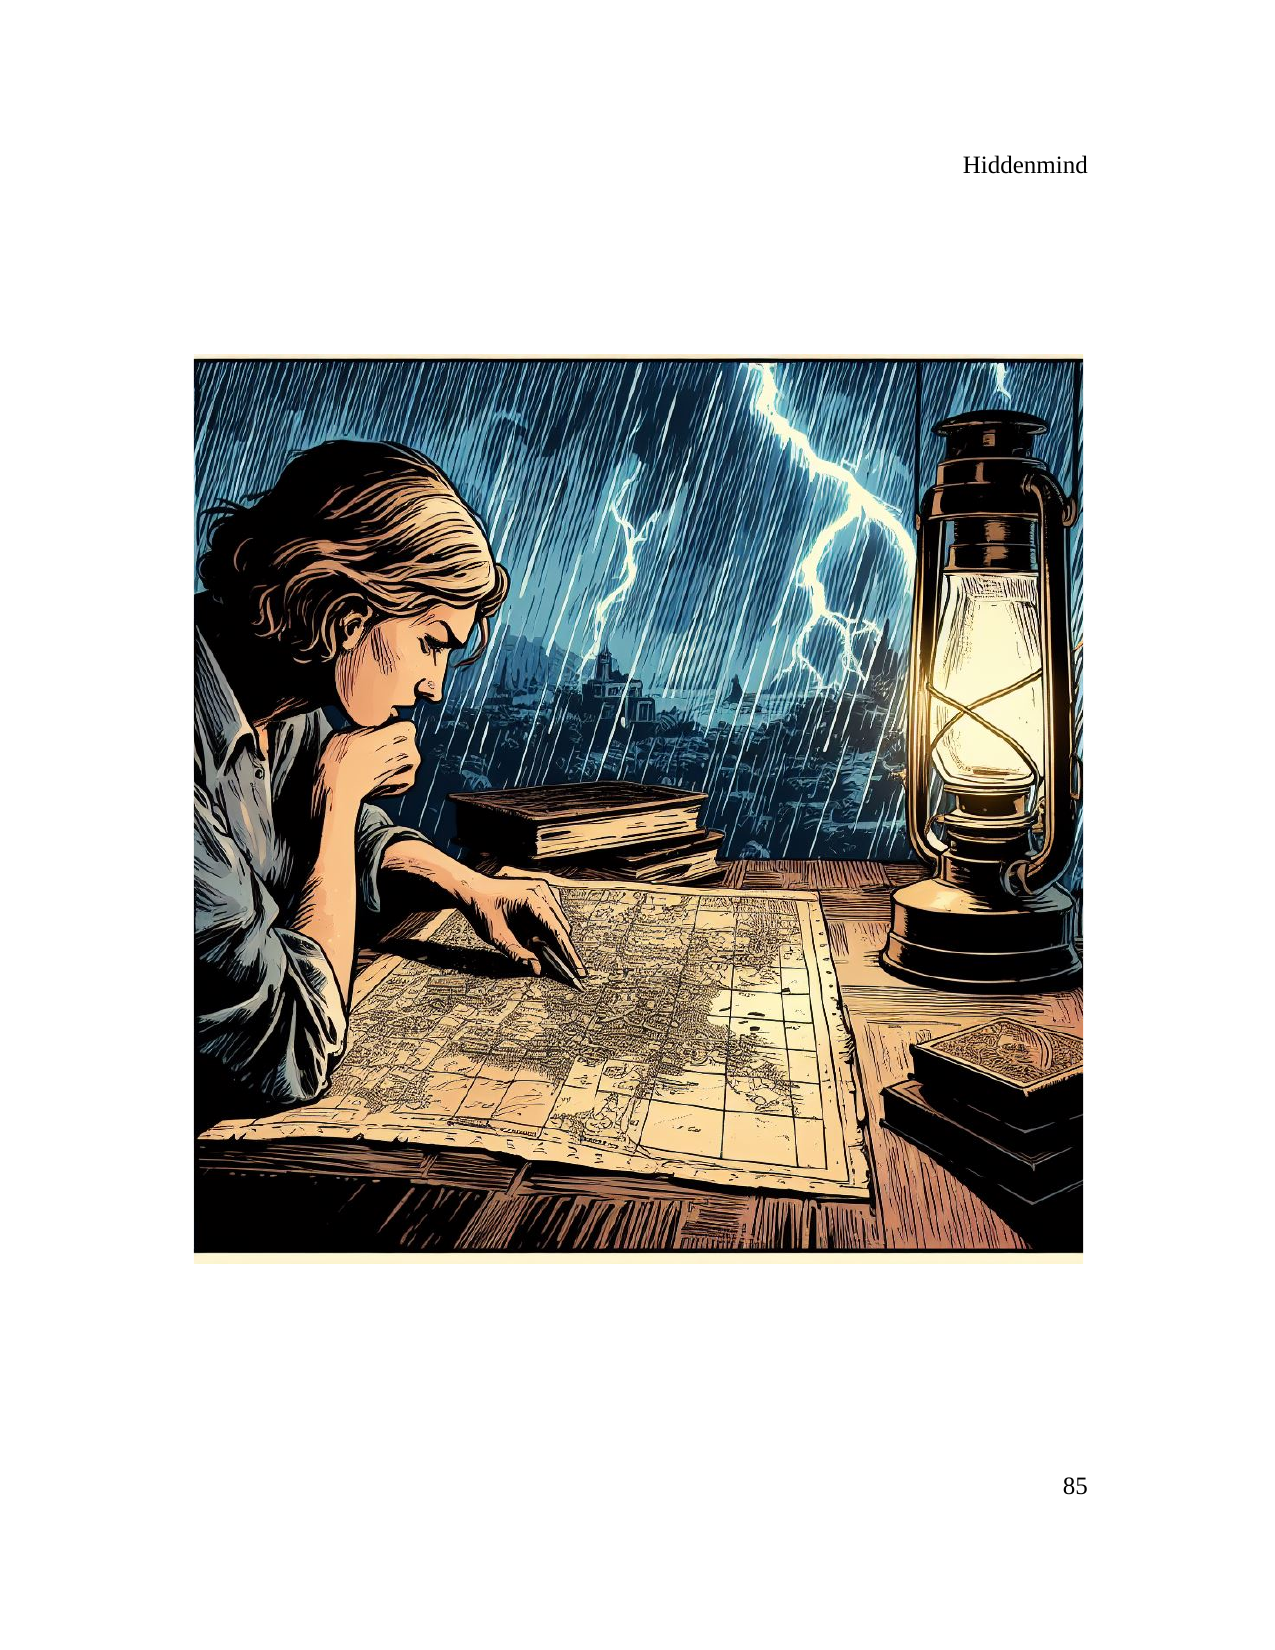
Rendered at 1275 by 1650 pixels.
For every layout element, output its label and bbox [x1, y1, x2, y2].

picture [193, 354, 1084, 1264]
